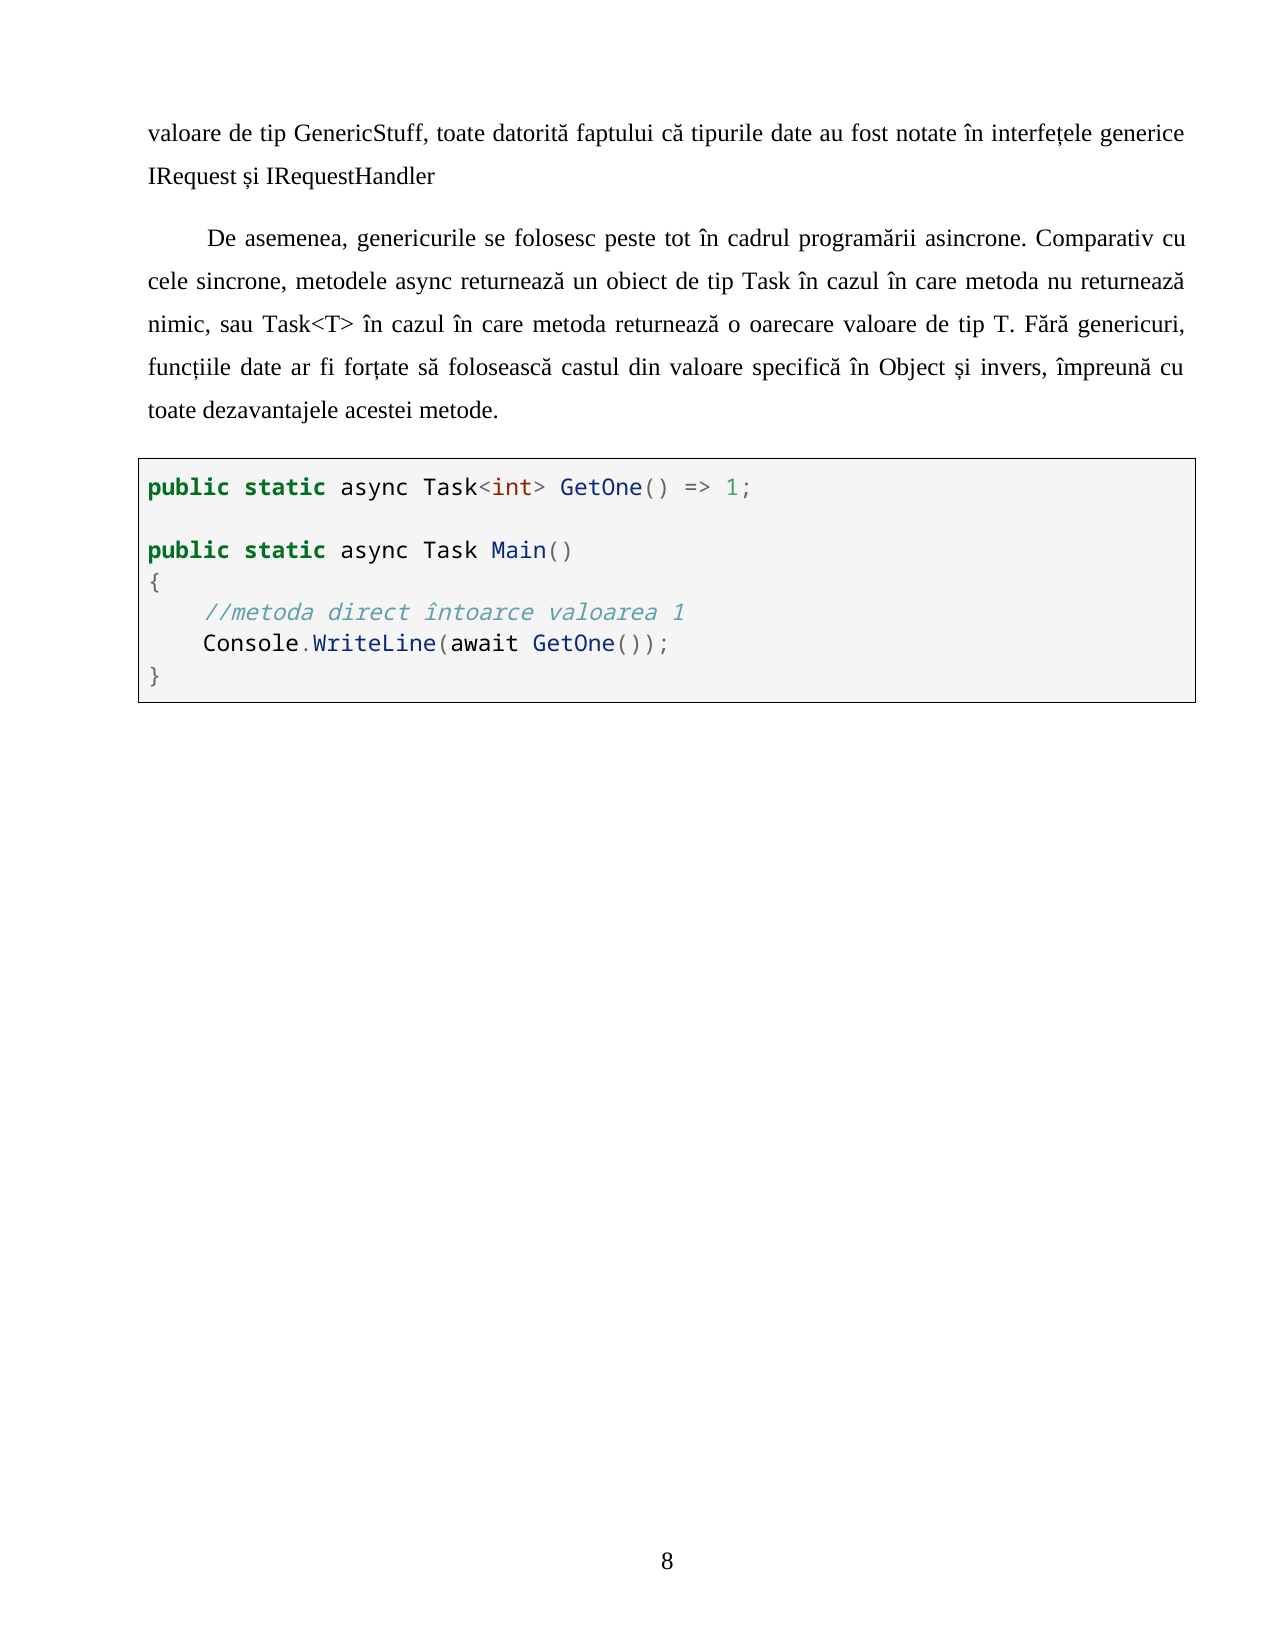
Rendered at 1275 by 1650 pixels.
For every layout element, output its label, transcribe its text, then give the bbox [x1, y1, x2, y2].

text public static async Task<int> GetOne() => 1; public static async Task Main() { //metoda direct întoarce valoarea 1 Console.WriteLine(await GetOne()); } [139, 459, 1195, 702]
text valoare de tip GenericStuff, toate datorită faptului că tipurile date au fost notate în interfețele generice IRequest și IRequestHandler [148, 118, 1186, 190]
text De asemenea, genericurile se folosesc peste tot în cadrul programării asincrone. Comparativ cu cele sincrone, metodele async returnează un obiect de tip Task în cazul în care metoda nu returnează nimic, sau Task<T> în cazul în care metoda returnează o oarecare valoare de tip T. Fără genericuri, funcțiile date ar fi forțate să folosească castul din valoare specifică în Object și invers, împreună cu toate dezavantajele acestei metode. [148, 223, 1186, 424]
